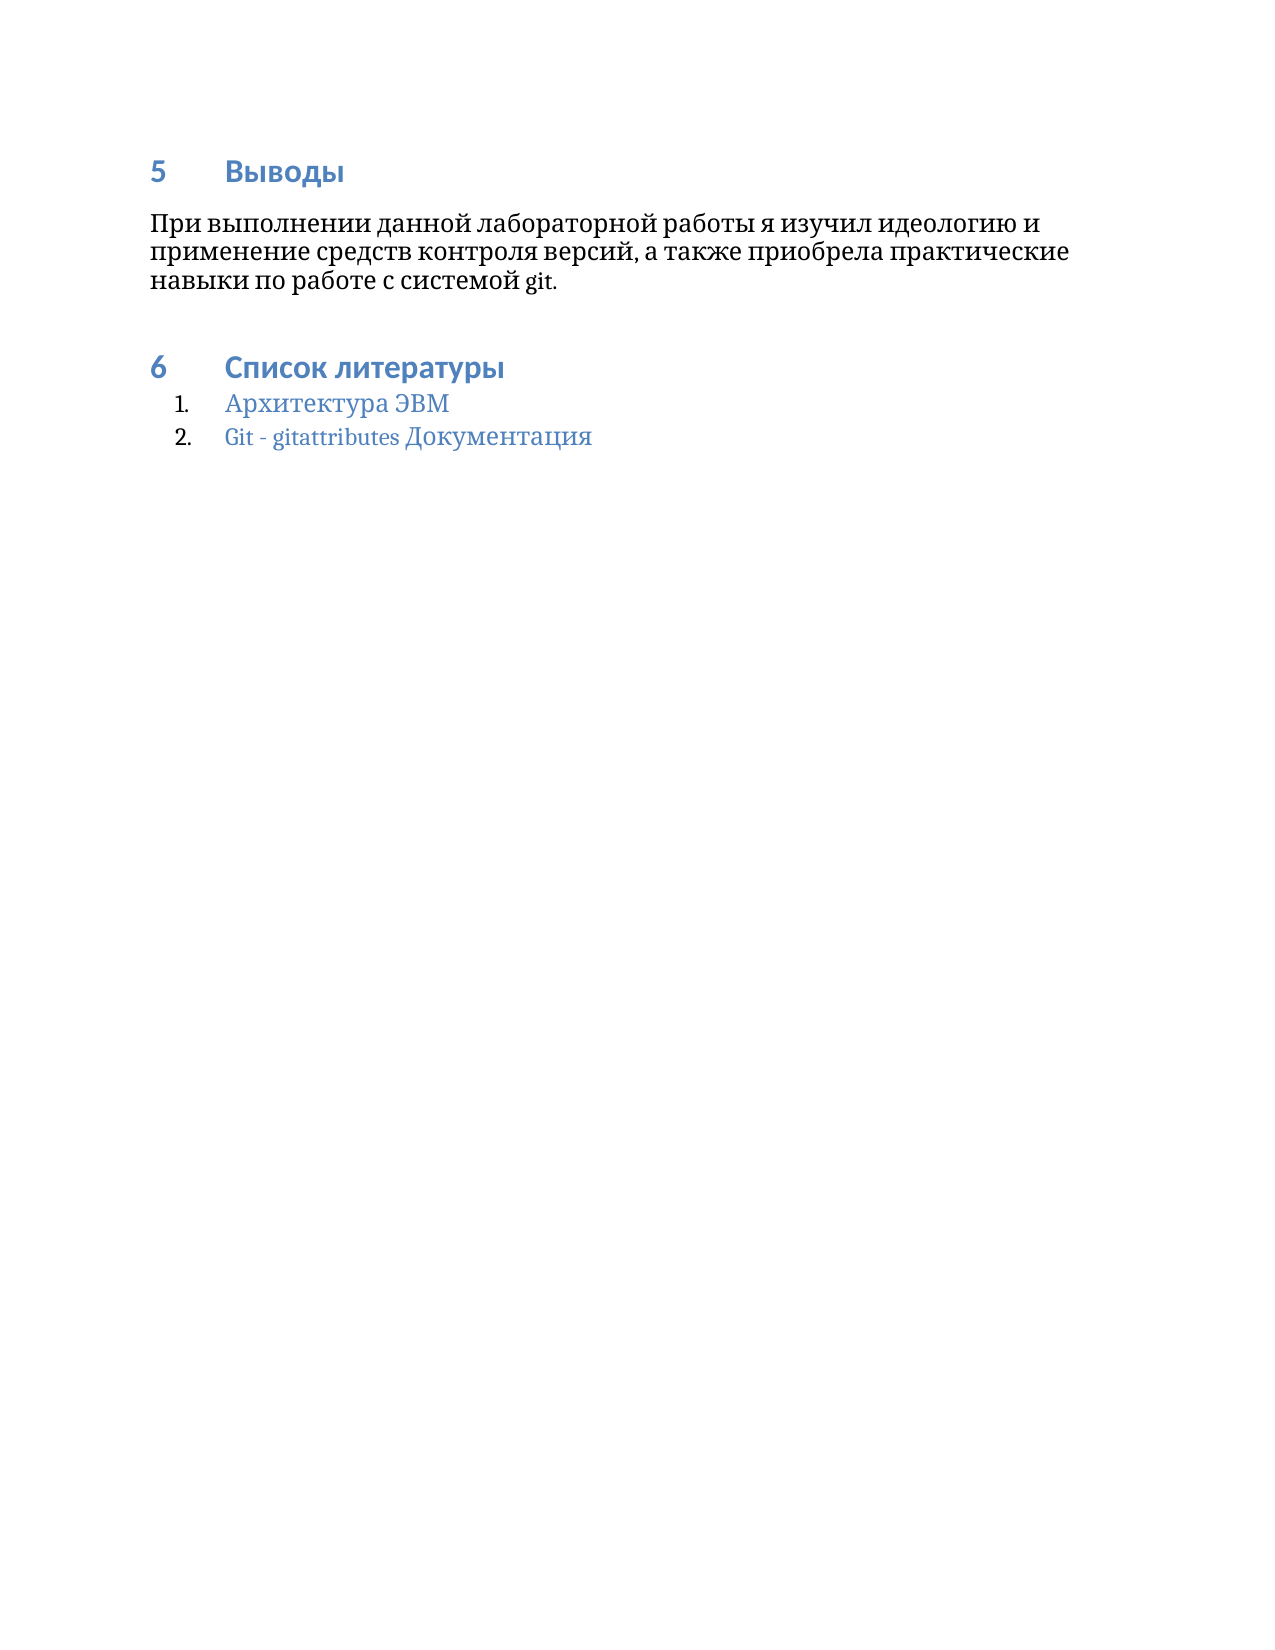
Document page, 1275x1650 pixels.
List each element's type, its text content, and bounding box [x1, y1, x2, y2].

list Git - gitattributes Документация [175, 423, 1125, 451]
list Архитектура ЭВМ [175, 390, 1125, 419]
text При выполнении данной лабораторной работы я изучил идеологию и применение средств контроля версий, а также приобрела практические навыки по работе с системой git. [150, 209, 1125, 296]
subtitle 6 Список литературы [150, 346, 1125, 386]
subtitle 5 Выводы [150, 150, 1125, 191]
